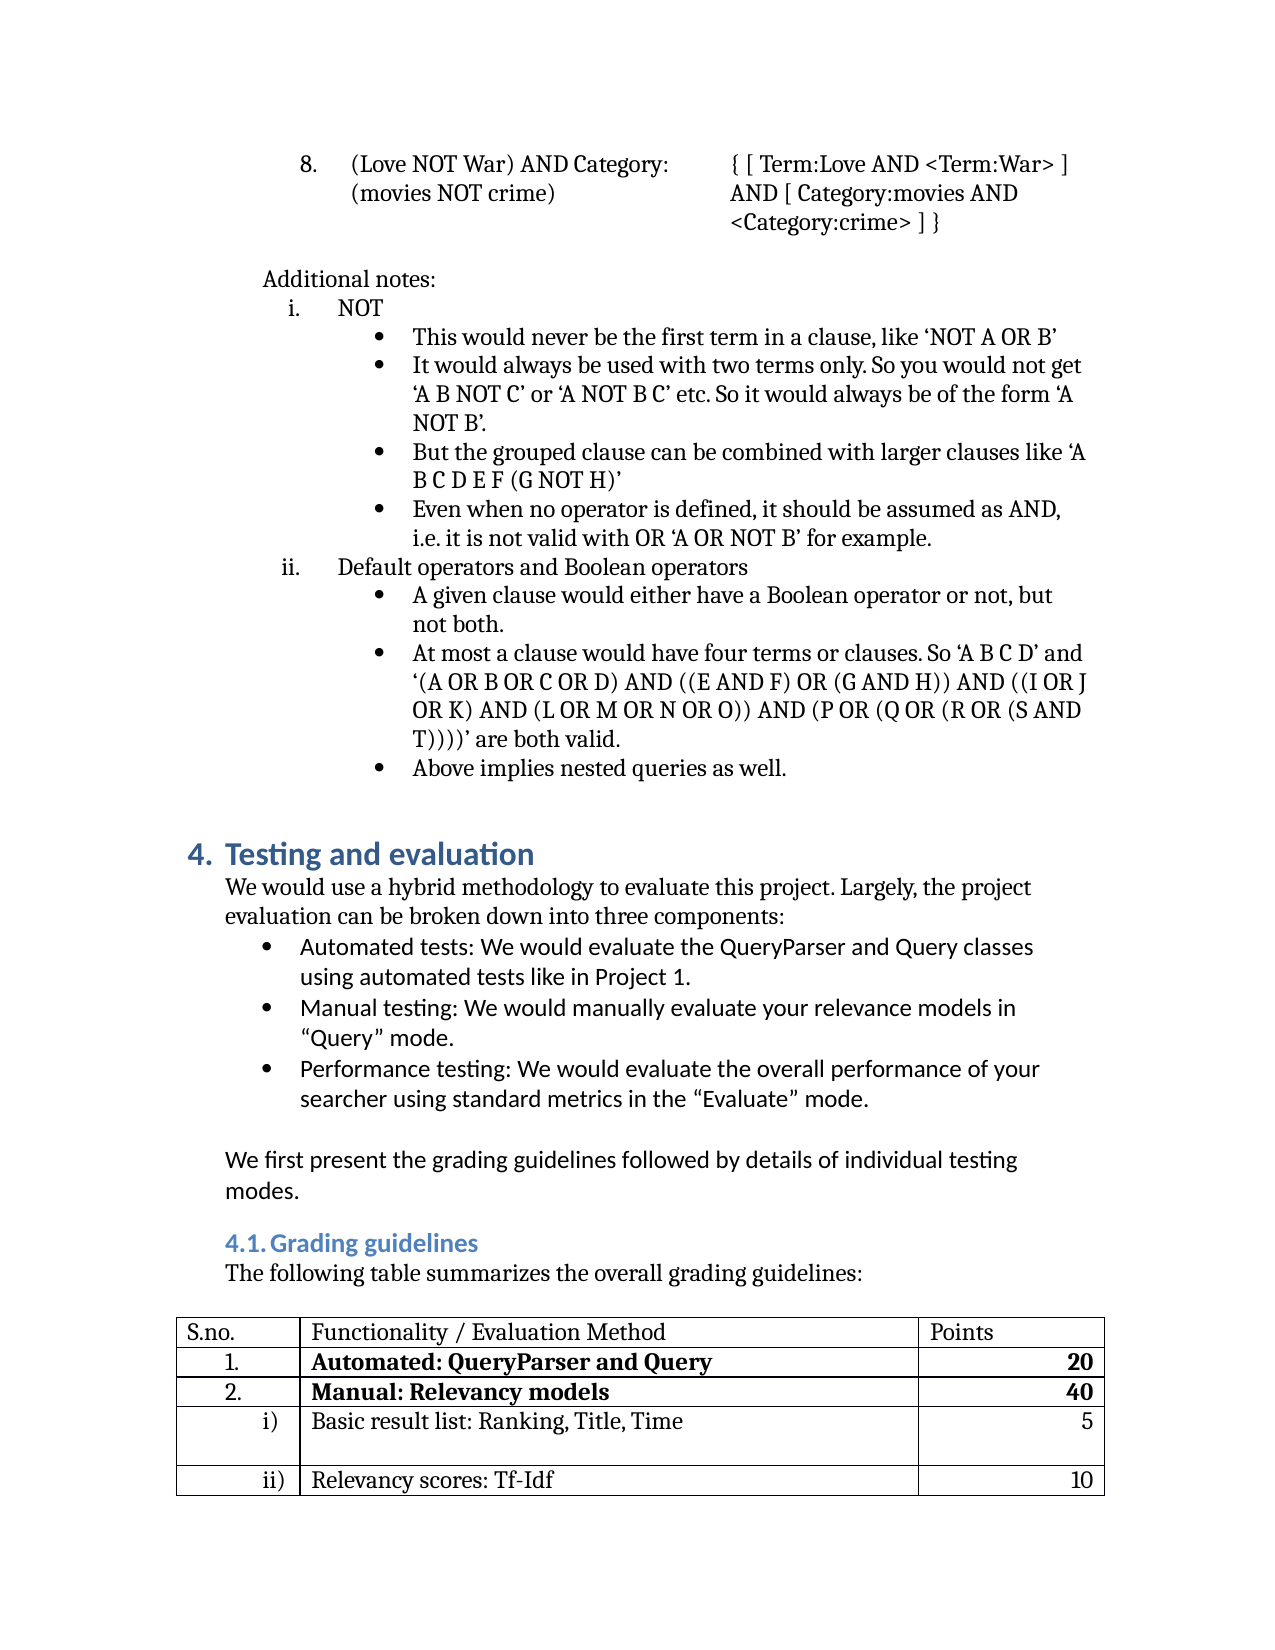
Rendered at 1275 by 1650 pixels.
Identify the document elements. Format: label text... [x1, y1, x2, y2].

list Default operators and Boolean operators [300, 552, 1087, 581]
subtitle Testing and evaluation [187, 832, 1087, 873]
list Automated tests: We would evaluate the QueryParser and Query classes using automated tests like in Project 1. [262, 931, 1087, 992]
subtitle Grading guidelines [225, 1226, 1087, 1259]
list NOT [300, 294, 1087, 322]
list This would never be the first term in a clause, like ‘NOT A OR B’ [375, 322, 1087, 351]
table_cell Manual: Relevancy models [301, 1378, 918, 1406]
table_cell 5 [919, 1407, 1104, 1465]
table_cell [251, 150, 339, 236]
table_cell (Love NOT War) AND Category:(movies NOT crime) [339, 150, 719, 236]
table_cell [177, 1466, 299, 1494]
list Performance testing: We would evaluate the overall performance of your searcher using standard metrics in the “Evaluate” mode. [262, 1053, 1087, 1114]
text We would use a hybrid methodology to evaluate this project. Largely, the project evaluation can be broken down into three components: [225, 873, 1087, 931]
table_cell Relevancy scores: Tf-Idf [301, 1466, 918, 1494]
table_cell 40 [919, 1378, 1104, 1406]
text We first present the grading guidelines followed by details of individual testing modes. [225, 1144, 1087, 1205]
table_cell { [ Term:Love AND <Term:War> ] AND [ Category:movies AND <Category:crime> ] } [719, 150, 1099, 236]
text The following table summarizes the overall grading guidelines: [225, 1259, 1087, 1288]
table_cell [177, 1348, 299, 1376]
table_cell 20 [919, 1348, 1104, 1376]
list It would always be used with two terms only. So you would not get ‘A B NOT C’ or ‘A NOT B C’ etc. So it would always be of the form ‘A NOT B’. [375, 351, 1087, 437]
table_cell Basic result list: Ranking, Title, Time [301, 1407, 918, 1465]
table_cell [177, 1378, 299, 1406]
table_header S.no. [177, 1318, 299, 1347]
table_cell Automated: QueryParser and Query [301, 1348, 918, 1376]
table_cell [177, 1407, 299, 1465]
table_cell 10 [919, 1466, 1104, 1494]
table_header Points [919, 1318, 1104, 1347]
list A given clause would either have a Boolean operator or not, but not both. [375, 581, 1087, 639]
list Above implies nested queries as well. [375, 754, 1087, 782]
list At most a clause would have four terms or clauses. So ‘A B C D’ and ‘(A OR B OR C OR D) AND ((E AND F) OR (G AND H)) AND ((I OR J OR K) AND (L OR M OR N OR O)) AND (P OR (Q OR (R OR (S AND T))))’ are both valid. [375, 639, 1087, 754]
list Even when no operator is defined, it should be assumed as AND, i.e. it is not valid with OR ‘A OR NOT B’ for example. [375, 495, 1087, 552]
list But the grouped clause can be combined with larger clauses like ‘A B C D E F (G NOT H)’ [375, 437, 1087, 495]
list Manual testing: We would manually evaluate your relevance models in “Query” mode. [262, 992, 1087, 1053]
text Additional notes: [262, 265, 1087, 294]
table_header Functionality / Evaluation Method [301, 1318, 918, 1347]
